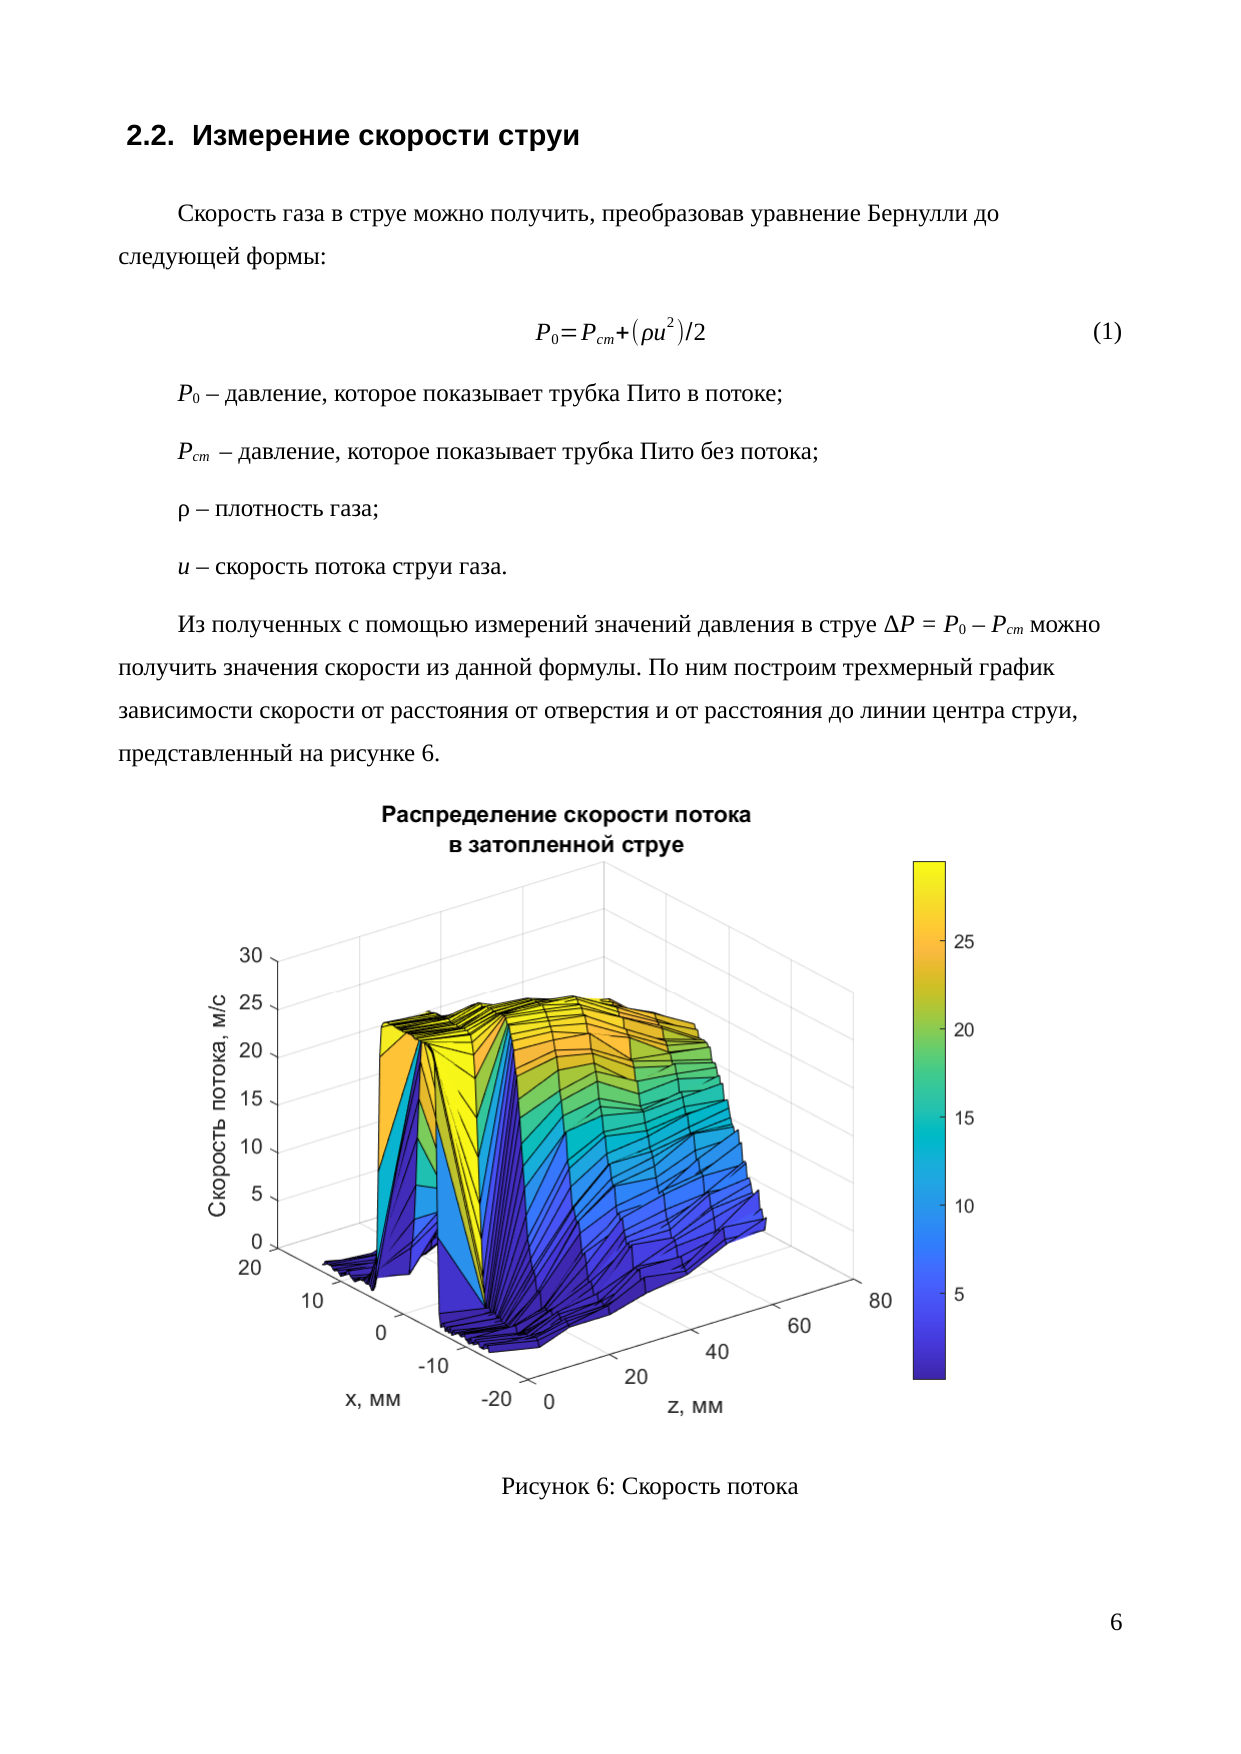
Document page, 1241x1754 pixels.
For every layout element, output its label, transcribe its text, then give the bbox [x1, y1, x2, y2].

text ρ – плотность газа; [118, 493, 1122, 522]
text Pст – давление, которое показывает трубка Пито без потока; [118, 436, 1122, 464]
text Из полученных с помощью измерений значений давления в струе ΔP = P0 – Pст можно получить значения скорости из данной формулы. По ним построим трехмерный график зависимости скорости от расстояния от отверстия и от расстояния до линии центра струи, представленный на рисунке 6. [118, 609, 1122, 767]
text Рисунок 6: Скорость потока [183, 1471, 1058, 1499]
text (1) [118, 314, 1122, 348]
text Скорость газа в струе можно получить, преобразовав уравнение Бернулли до следующей формы: [118, 198, 1122, 270]
text P0 – давление, которое показывает трубка Пито в потоке; [118, 378, 1122, 407]
picture [182, 796, 1058, 1452]
text u – скорость потока струи газа. [118, 551, 1122, 580]
subtitle Измерение скорости струи [118, 118, 1122, 152]
